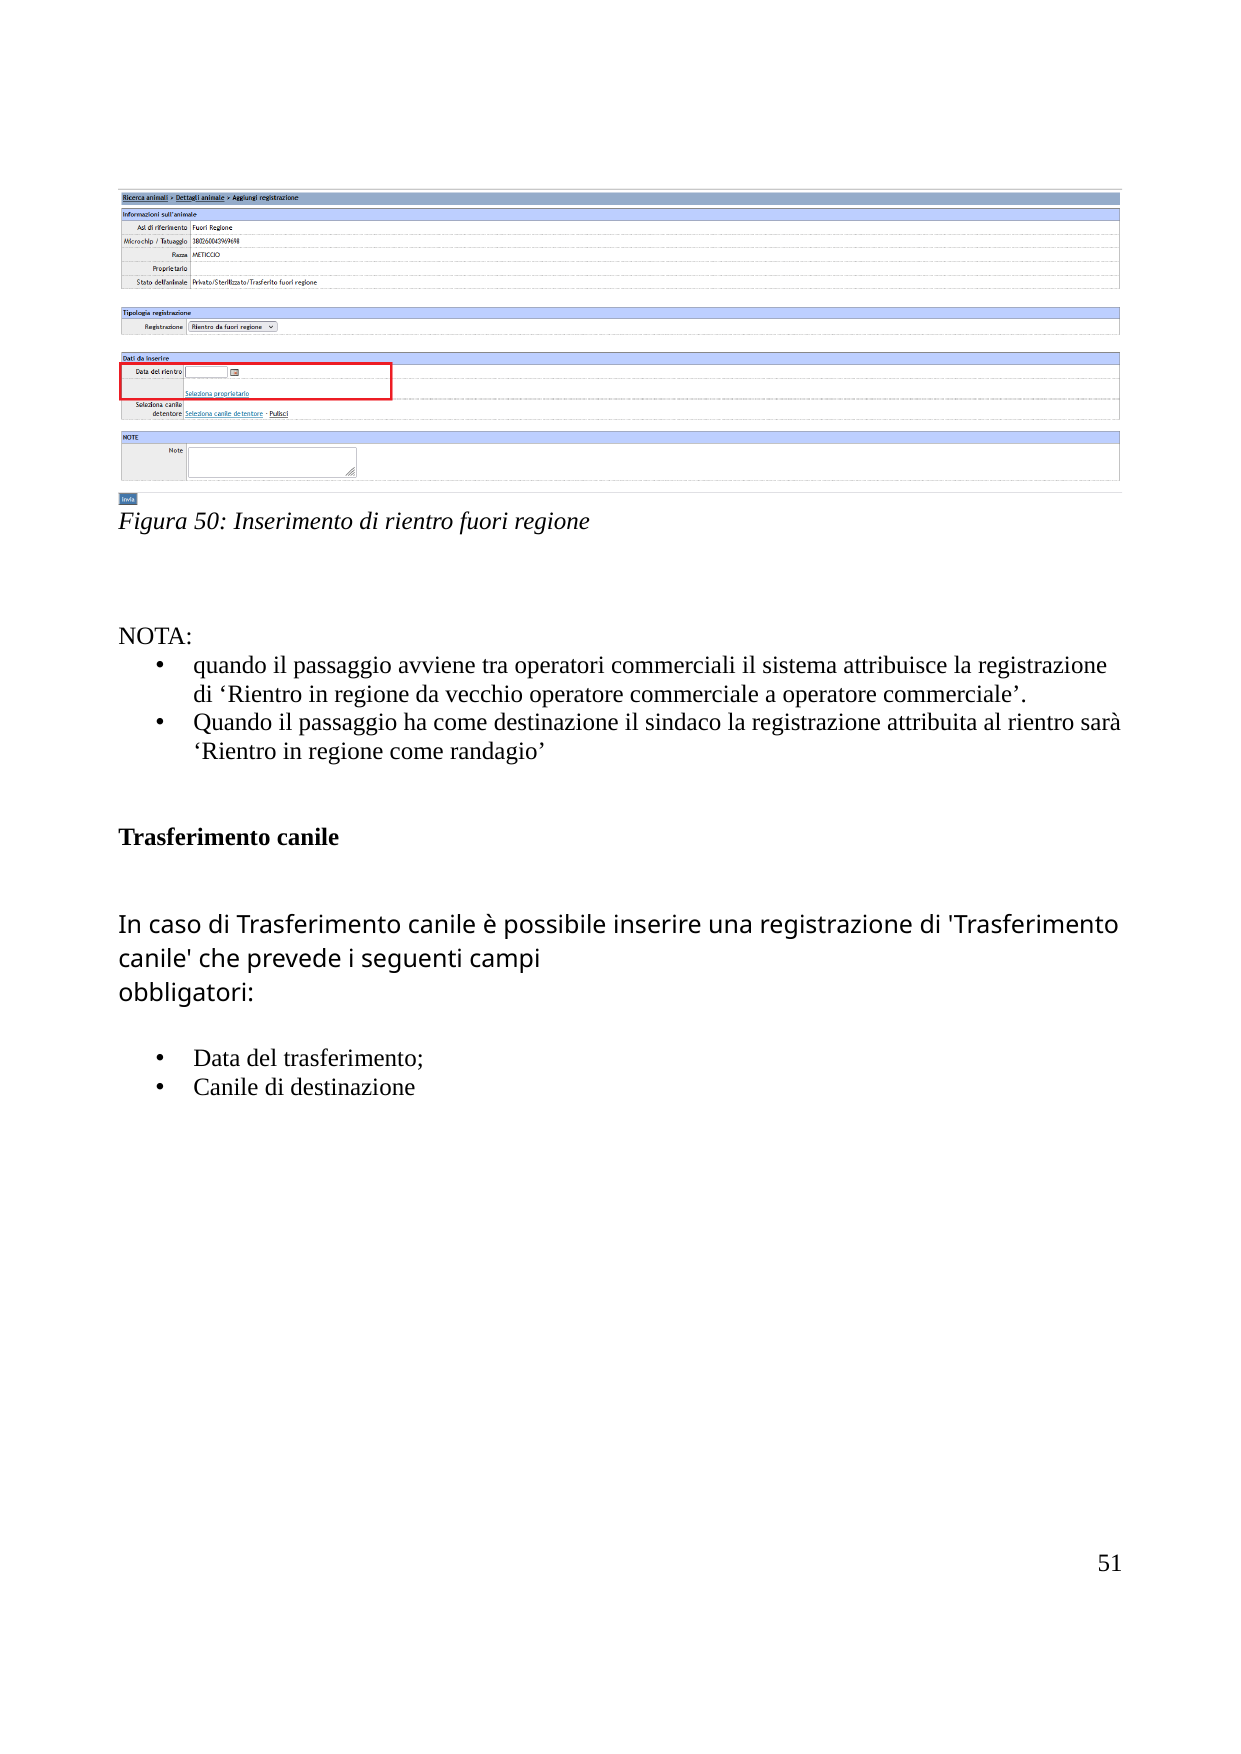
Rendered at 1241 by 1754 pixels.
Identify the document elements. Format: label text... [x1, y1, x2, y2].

list Canile di destinazione [156, 1072, 1122, 1101]
list Data del trasferimento; [156, 1043, 1122, 1072]
text NOTA: [118, 621, 1122, 650]
text Figura 50: Inserimento di rientro fuori regione [118, 507, 1122, 535]
text In caso di Trasferimento canile è possibile inserire una registrazione di 'Trasferimento canile' che prevede i seguenti campi [118, 907, 1122, 975]
text obbligatori: [118, 975, 1122, 1009]
list Quando il passaggio ha come destinazione il sindaco la registrazione attribuita al rientro sarà ‘Rientro in regione come randagio’ [156, 707, 1122, 765]
text Trasferimento canile [118, 822, 1122, 851]
list quando il passaggio avviene tra operatori commerciali il sistema attribuisce la registrazione di ‘Rientro in regione da vecchio operatore commerciale a operatore commerciale’. [156, 650, 1122, 707]
